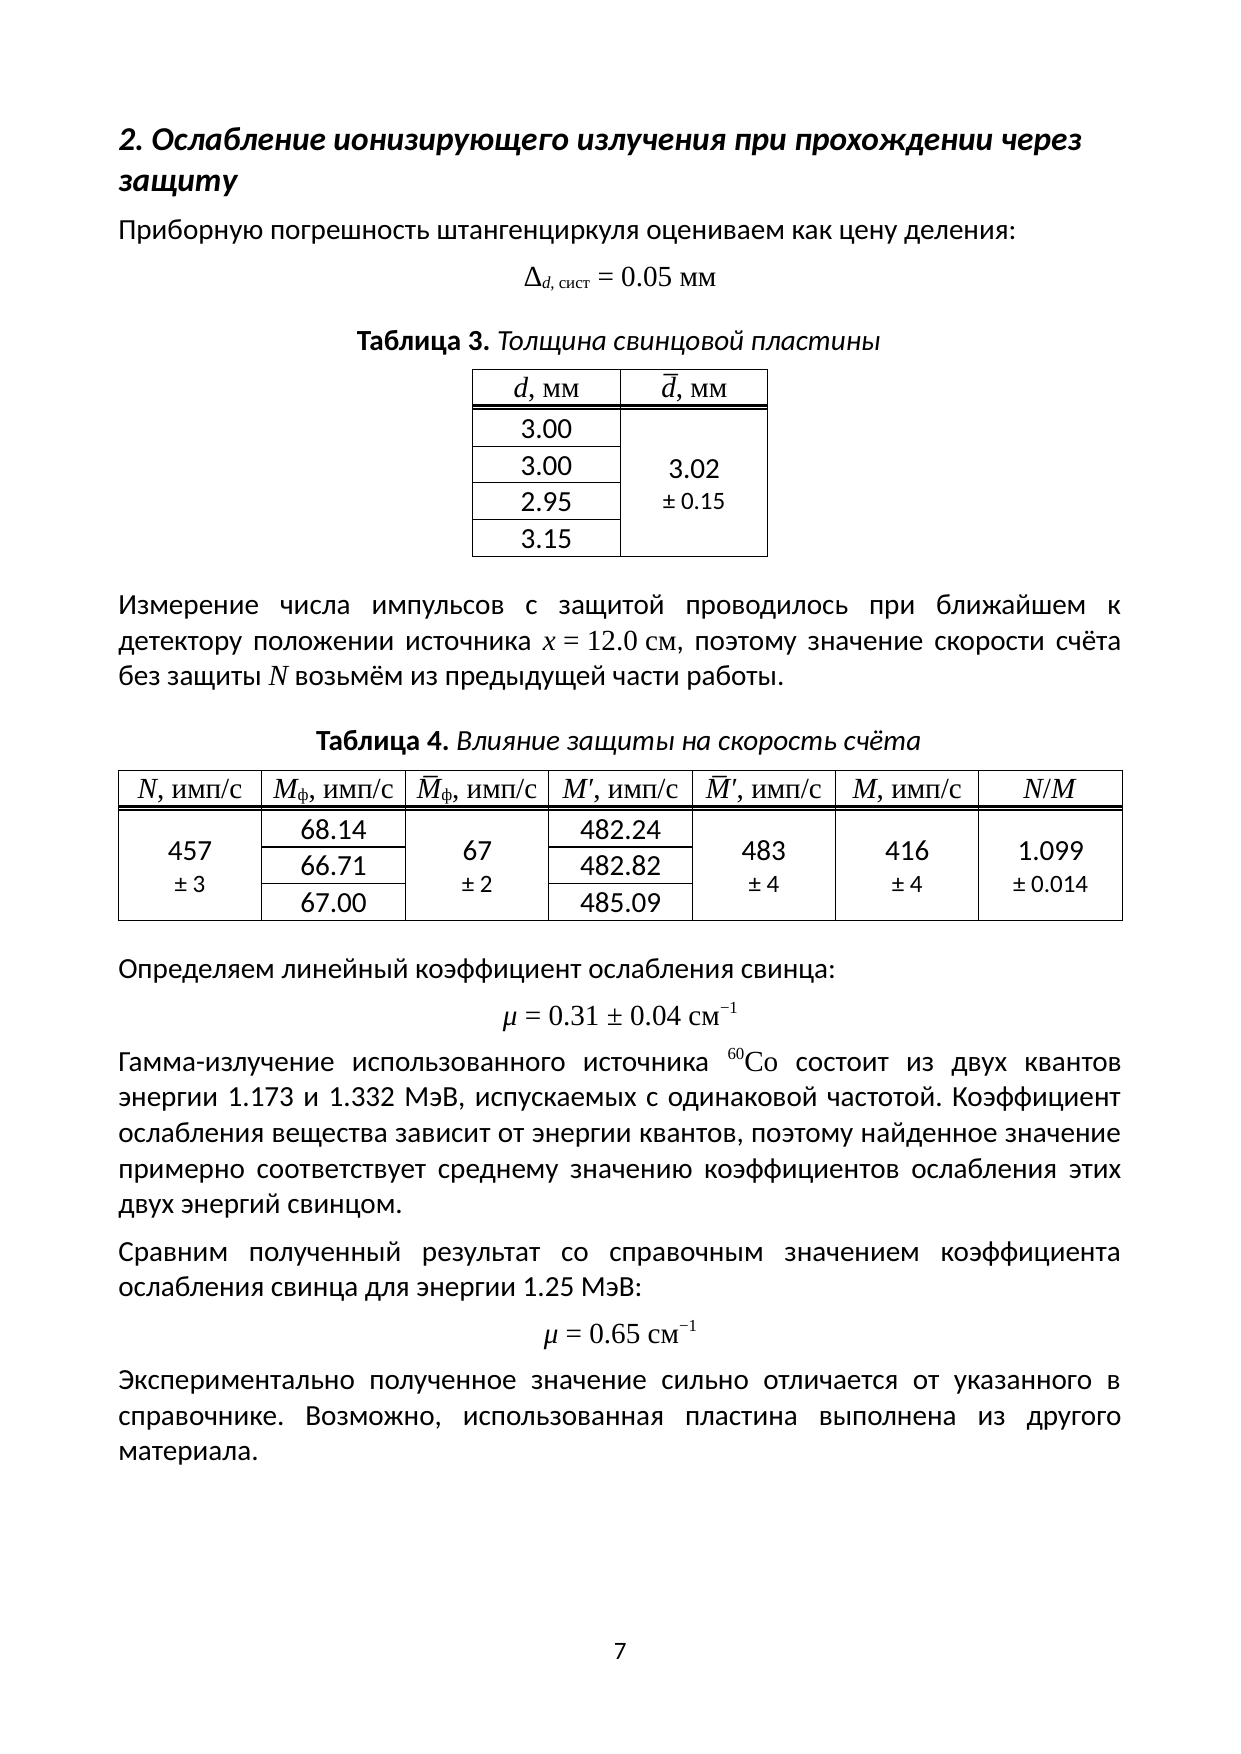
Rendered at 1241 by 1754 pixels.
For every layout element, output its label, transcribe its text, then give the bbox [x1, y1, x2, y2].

table_cell 3.02 ± 0.15 [621, 410, 767, 556]
table_header M, имп/с [836, 771, 978, 804]
table_header N/M [979, 771, 1122, 804]
table_cell 67.00 [262, 884, 405, 920]
text μ = 0.65 см−1 [118, 1316, 1122, 1349]
table_cell 3.15 [473, 520, 620, 556]
table_cell 416 ± 4 [836, 811, 978, 920]
subtitle Ослабление ионизирующего излучения при прохождении через защиту [118, 118, 1122, 199]
table_cell 67 ± 2 [406, 811, 548, 920]
table_cell 485.09 [549, 884, 692, 920]
table_cell 483 ± 4 [693, 811, 835, 920]
table_cell 482.82 [549, 848, 692, 883]
text μ = 0.31 ± 0.04 см−1 [118, 998, 1122, 1031]
text Определяем линейный коэффициент ослабления свинца: [118, 950, 1122, 986]
text Гамма-излучение использованного источника 60Co состоит из двух квантов энергии 1.173 и 1.332 МэВ, испускаемых с одинаковой частотой. Коэффициент ослабления вещества зависит от энергии квантов, поэтому найденное значение примерно соответствует среднему значению коэффициентов ослабления этих двух энергий свинцом. [118, 1043, 1122, 1221]
table_cell 1.099 ± 0.014 [979, 811, 1122, 920]
table_header Mф, имп/с [262, 771, 405, 804]
text Экспериментально полученное значение сильно отличается от указанного в справочнике. Возможно, использованная пластина выполнена из другого материала. [118, 1361, 1122, 1468]
text Приборную погрешность штангенциркуля оцениваем как цену деления: [118, 211, 1122, 247]
table_header M′, имп/с [549, 771, 692, 804]
table_header M̅′, имп/с [693, 771, 835, 804]
text ∆d, сист = 0.05 мм [118, 259, 1122, 292]
table_header d̅, мм [621, 370, 767, 404]
text Таблица 4. Влияние защиты на скорость счёта [118, 722, 1122, 758]
table_cell 457 ± 3 [119, 811, 261, 920]
text Сравним полученный результат со справочным значением коэффициента ослабления свинца для энергии 1.25 МэВ: [118, 1233, 1122, 1304]
text Измерение числа импульсов с защитой проводилось при ближайшем к детектору положении источника x = 12.0 см, поэтому значение скорости счёта без защиты N возьмём из предыдущей части работы. [118, 586, 1122, 693]
text Таблица 3. Толщина свинцовой пластины [118, 322, 1122, 357]
table_header N, имп/с [119, 771, 261, 804]
table_header M̅ф, имп/с [406, 771, 548, 804]
table_cell 66.71 [262, 848, 405, 883]
table_cell 3.00 [473, 410, 620, 446]
table_header d, мм [473, 370, 620, 404]
table_cell 2.95 [473, 483, 620, 519]
table_cell 68.14 [262, 811, 405, 846]
table_cell 482.24 [549, 811, 692, 846]
table_cell 3.00 [473, 447, 620, 482]
